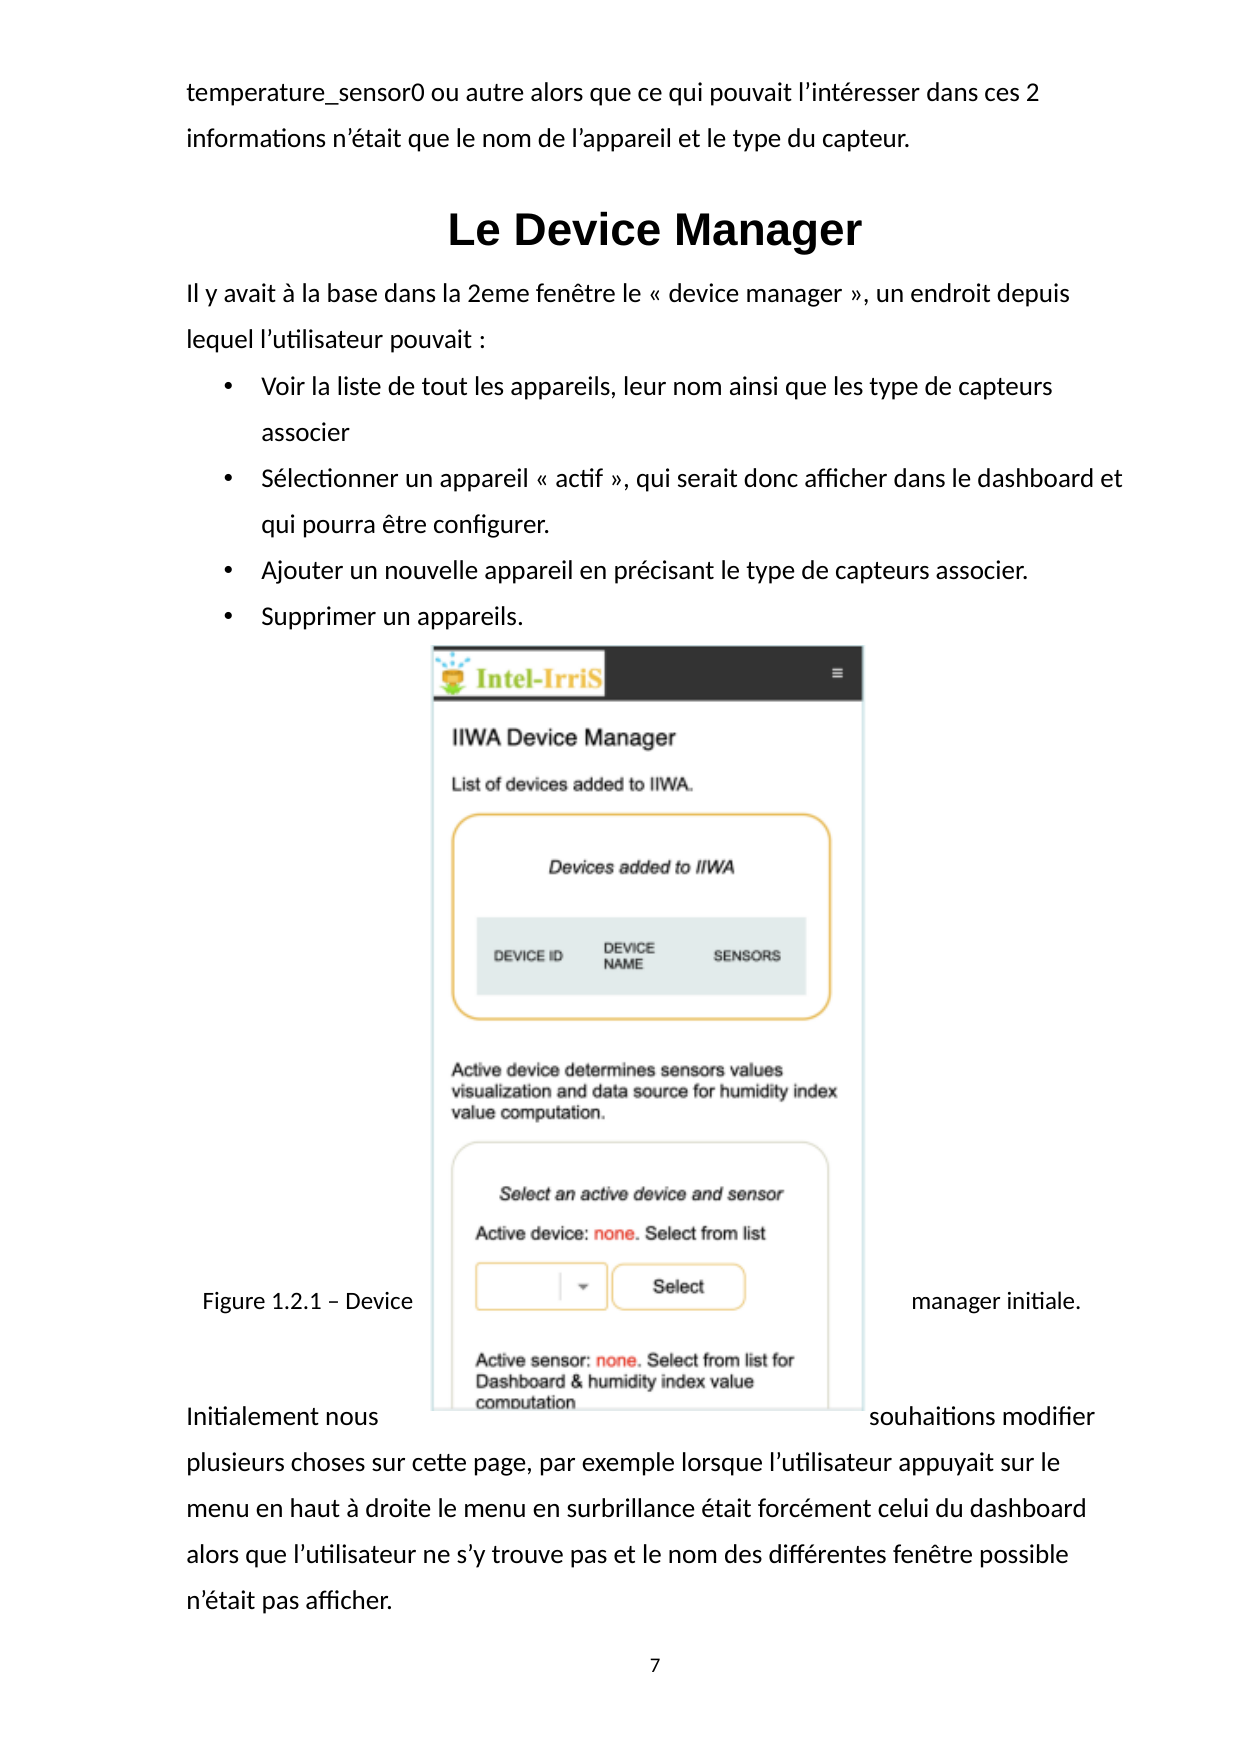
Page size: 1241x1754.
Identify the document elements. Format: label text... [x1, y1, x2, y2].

text temperature_sensor0 ou autre alors que ce qui pouvait l’intéresser dans ces 2 informations n’était que le nom de l’appareil et le type du capteur. [186, 75, 1123, 154]
list Ajouter un nouvelle appareil en précisant le type de capteurs associer. [223, 553, 1123, 586]
subtitle Le Device Manager [186, 203, 1123, 256]
list Supprimer un appareils. [223, 599, 1123, 633]
text manager initiale. [869, 1285, 1123, 1316]
text Initialement nous souhaitions modifier plusieurs choses sur cette page, par exemple lorsque l’utilisateur appuyait sur le menu en haut à droite le menu en surbrillance était forcément celui du dashboard alors que l’utilisateur ne s’y trouve pas et le nom des différentes fenêtre possible n’était pas afficher. [186, 1399, 1123, 1616]
picture [429, 645, 869, 1411]
list Voir la liste de tout les appareils, leur nom ainsi que les type de capteurs associer [223, 369, 1123, 448]
list Sélectionner un appareil « actif », qui serait donc afficher dans le dashboard et qui pourra être configurer. [223, 461, 1123, 540]
text Figure 1.2.1 – Device [186, 1285, 429, 1316]
text Il y avait à la base dans la 2eme fenêtre le « device manager », un endroit depuis lequel l’utilisateur pouvait : [186, 277, 1123, 356]
